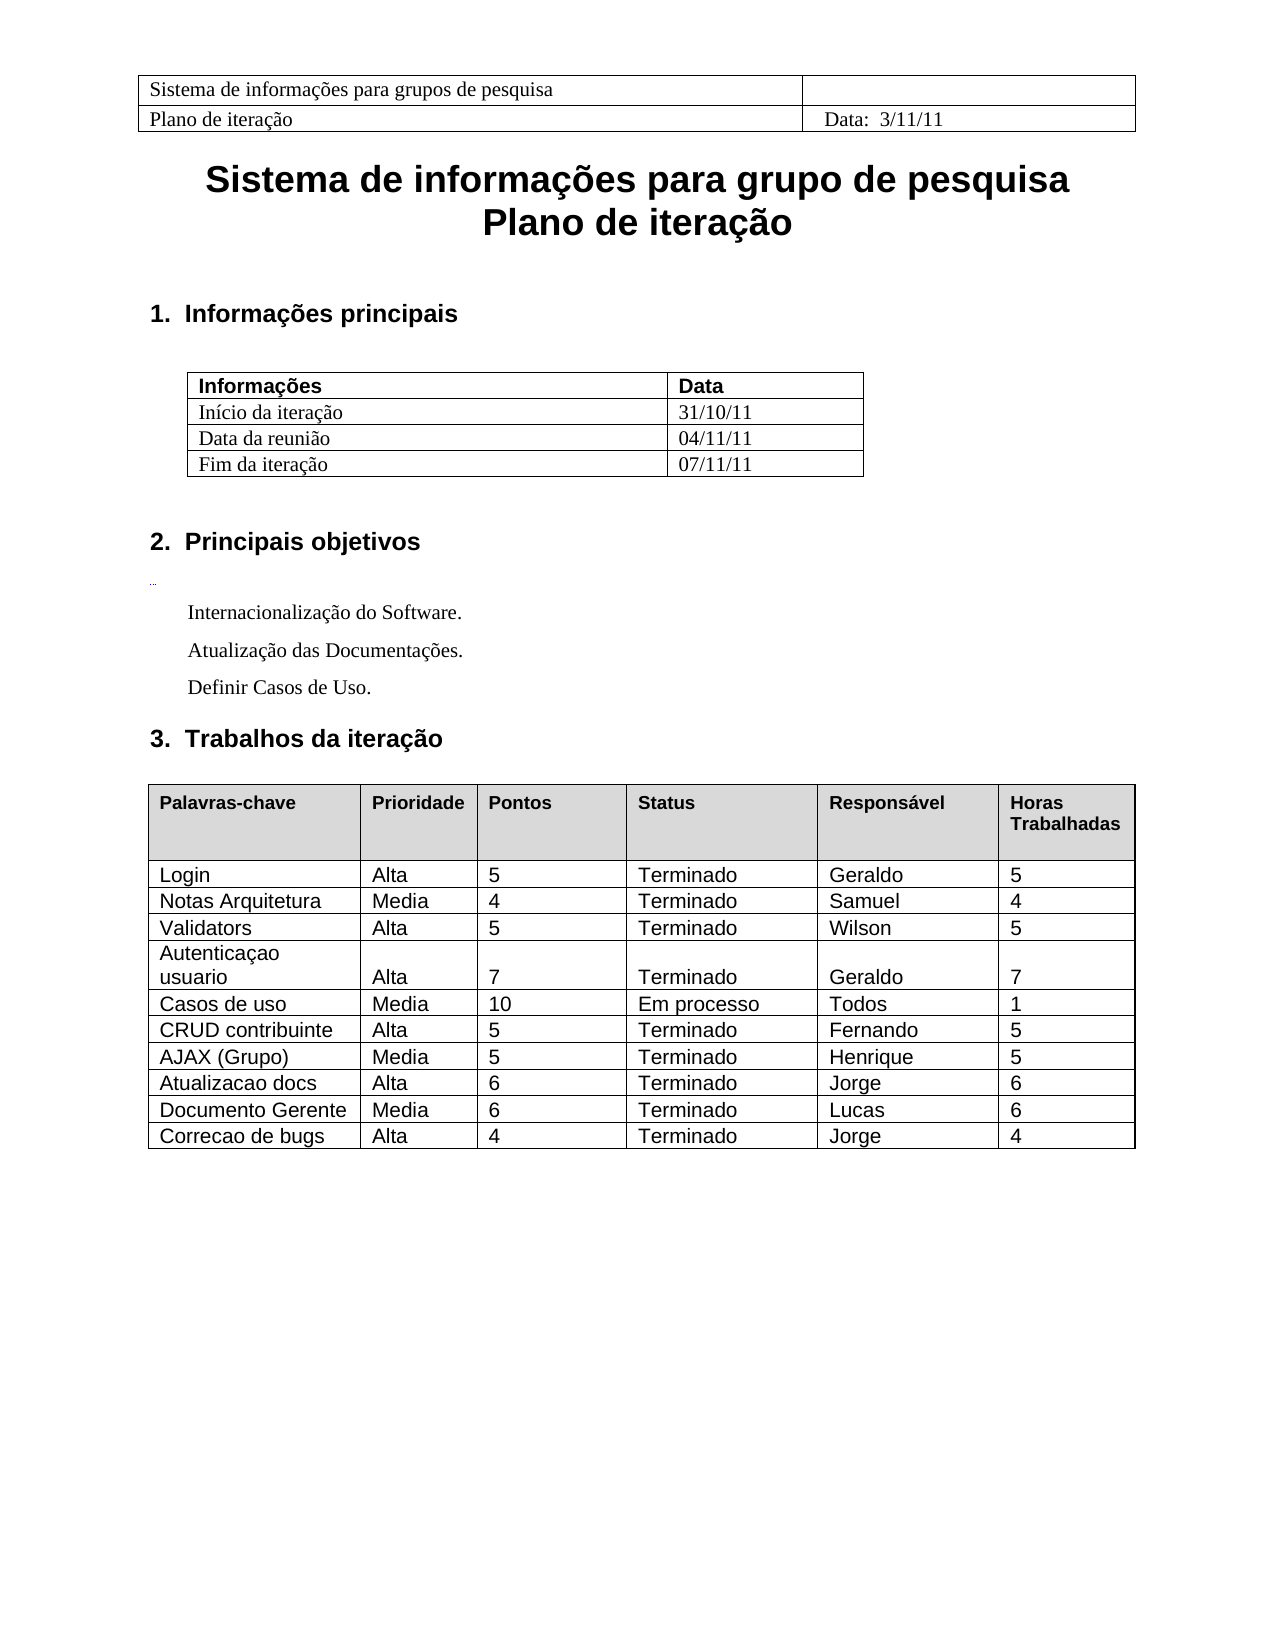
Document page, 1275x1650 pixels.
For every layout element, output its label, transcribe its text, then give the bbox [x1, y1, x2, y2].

subtitle 1. Informações principais [150, 299, 1125, 328]
table_cell CRUD contribuinte [149, 1016, 360, 1042]
table_cell Documento Gerente [149, 1096, 360, 1122]
table_cell Terminado [627, 914, 817, 940]
table_cell 4 [478, 888, 626, 913]
table_cell Media [361, 888, 477, 913]
table_cell Atualizacao docs [149, 1070, 360, 1095]
table_cell Login [149, 861, 360, 887]
table_cell 7 [999, 941, 1134, 989]
table_cell 5 [999, 1016, 1134, 1042]
table_cell Casos de uso [149, 990, 360, 1015]
table_cell 5 [478, 861, 626, 887]
table_cell 5 [999, 914, 1134, 940]
table_header Palavras-chave [149, 785, 360, 860]
table_cell Media [361, 990, 477, 1015]
table_cell Jorge [818, 1123, 998, 1148]
table_header Informações [188, 373, 667, 398]
table_header Data [668, 373, 863, 398]
table_cell Alta [361, 1016, 477, 1042]
table_header Pontos [478, 785, 626, 860]
table_header Prioridade [361, 785, 477, 860]
subtitle Plano de iteração [150, 200, 1125, 243]
table_header Status [627, 785, 817, 860]
table_cell 6 [999, 1070, 1134, 1095]
table_cell 7 [478, 941, 626, 989]
table_cell Fim da iteração [188, 451, 667, 476]
table_cell Terminado [627, 861, 817, 887]
table_cell 04/11/11 [668, 425, 863, 450]
table_cell 4 [999, 888, 1134, 913]
table_cell Geraldo [818, 861, 998, 887]
subtitle Sistema de informações para grupo de pesquisa [150, 157, 1125, 200]
table_cell Jorge [818, 1070, 998, 1095]
table_cell Terminado [627, 888, 817, 913]
table_cell 6 [478, 1096, 626, 1122]
table_cell Todos [818, 990, 998, 1015]
list Definir Casos de Uso. [187, 674, 1125, 699]
table_cell Terminado [627, 1096, 817, 1122]
table_cell 6 [999, 1096, 1134, 1122]
table_cell 10 [478, 990, 626, 1015]
subtitle 3. Trabalhos da iteração [150, 724, 1125, 753]
table_cell 4 [999, 1123, 1134, 1148]
table_cell 6 [478, 1070, 626, 1095]
table_cell 5 [478, 914, 626, 940]
table_cell Em processo [627, 990, 817, 1015]
table_cell Validators [149, 914, 360, 940]
subtitle 2. Principais objetivos [150, 527, 1125, 556]
table_cell 5 [478, 1016, 626, 1042]
table_cell Samuel [818, 888, 998, 913]
table_cell Alta [361, 1123, 477, 1148]
list Atualização das Documentações. [187, 637, 1125, 662]
table_cell 31/10/11 [668, 399, 863, 424]
list Internacionalização do Software. [187, 599, 1125, 624]
table_cell 5 [478, 1043, 626, 1068]
table_cell Henrique [818, 1043, 998, 1068]
table_cell AJAX (Grupo) [149, 1043, 360, 1068]
table_cell Correcao de bugs [149, 1123, 360, 1148]
table_cell Fernando [818, 1016, 998, 1042]
table_cell 5 [999, 861, 1134, 887]
table_cell Wilson [818, 914, 998, 940]
table_cell Terminado [627, 1016, 817, 1042]
table_cell Terminado [627, 941, 817, 989]
table_cell Alta [361, 914, 477, 940]
table_cell Alta [361, 1070, 477, 1095]
table_cell Alta [361, 941, 477, 989]
table_cell Media [361, 1043, 477, 1068]
table_cell Início da iteração [188, 399, 667, 424]
table_cell Data da reunião [188, 425, 667, 450]
table_cell Lucas [818, 1096, 998, 1122]
table_header Horas Trabalhadas [999, 785, 1134, 860]
table_header Responsável [818, 785, 998, 860]
table_cell 4 [478, 1123, 626, 1148]
table_cell Terminado [627, 1123, 817, 1148]
table_cell Geraldo [818, 941, 998, 989]
table_cell 1 [999, 990, 1134, 1015]
table_cell Notas Arquitetura [149, 888, 360, 913]
table_cell Terminado [627, 1070, 817, 1095]
table_cell Terminado [627, 1043, 817, 1068]
table_cell Alta [361, 861, 477, 887]
table_cell Autenticaçao usuario [149, 941, 360, 989]
table_cell 5 [999, 1043, 1134, 1068]
table_cell 07/11/11 [668, 451, 863, 476]
table_cell Media [361, 1096, 477, 1122]
